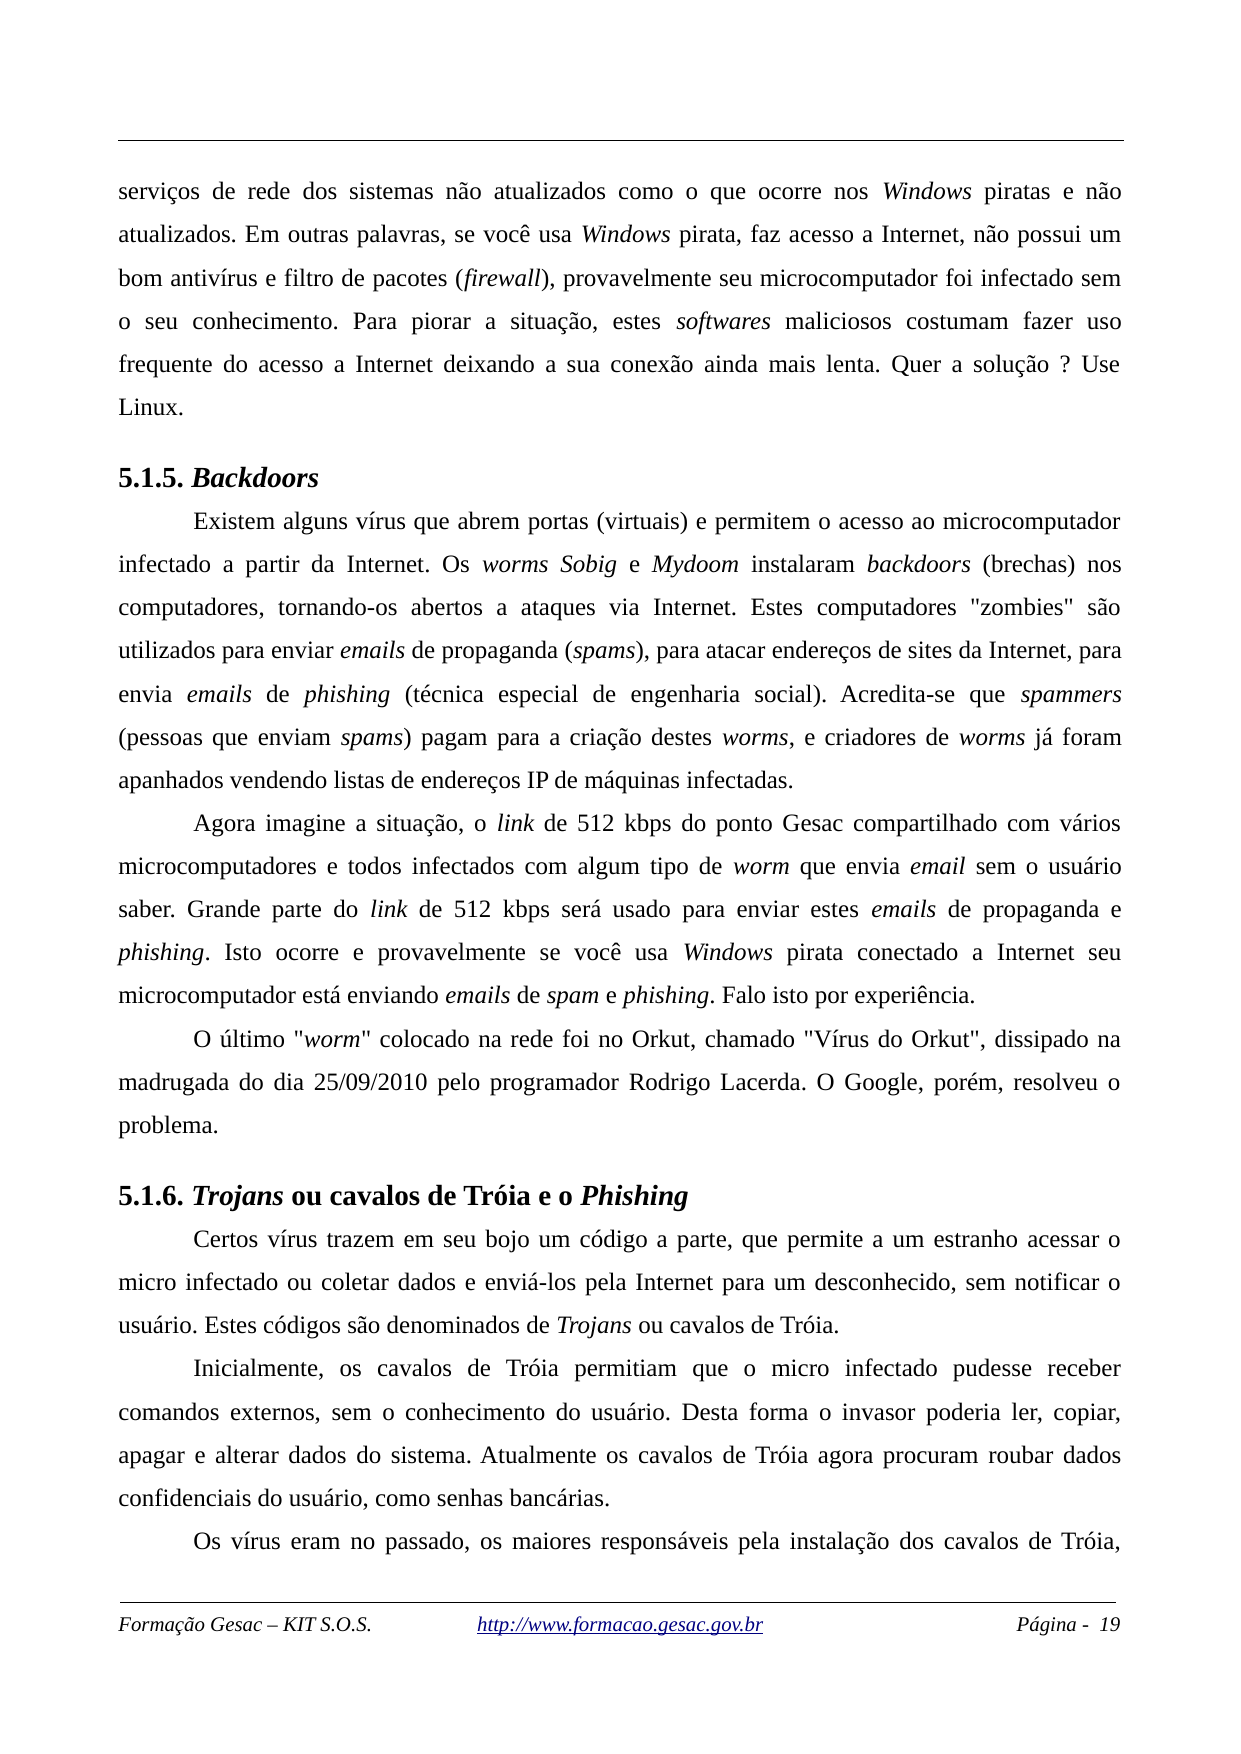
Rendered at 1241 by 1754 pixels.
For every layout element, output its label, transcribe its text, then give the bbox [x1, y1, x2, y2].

text Inicialmente, os cavalos de Tróia permitiam que o micro infectado pudesse receber comandos externos, sem o conhecimento do usuário. Desta forma o invasor poderia ler, copiar, apagar e alterar dados do sistema. Atualmente os cavalos de Tróia agora procuram roubar dados confidenciais do usuário, como senhas bancárias. [118, 1353, 1122, 1512]
text O último "worm" colocado na rede foi no Orkut, chamado "Vírus do Orkut", dissipado na madrugada do dia 25/09/2010 pelo programador Rodrigo Lacerda. O Google, porém, resolveu o problema. [118, 1024, 1122, 1139]
text Certos vírus trazem em seu bojo um código a parte, que permite a um estranho acessar o micro infectado ou coletar dados e enviá-los pela Internet para um desconhecido, sem notificar o usuário. Estes códigos são denominados de Trojans ou cavalos de Tróia. [118, 1224, 1122, 1339]
text Agora imagine a situação, o link de 512 kbps do ponto Gesac compartilhado com vários microcomputadores e todos infectados com algum tipo de worm que envia email sem o usuário saber. Grande parte do link de 512 kbps será usado para enviar estes emails de propaganda e phishing. Isto ocorre e provavelmente se você usa Windows pirata conectado a Internet seu microcomputador está enviando emails de spam e phishing. Falo isto por experiência. [118, 808, 1122, 1009]
text Os vírus eram no passado, os maiores responsáveis pela instalação dos cavalos de Tróia, [118, 1526, 1122, 1555]
text Existem alguns vírus que abrem portas (virtuais) e permitem o acesso ao microcomputador infectado a partir da Internet. Os worms Sobig e Mydoom instalaram backdoors (brechas) nos computadores, tornando-os abertos a ataques via Internet. Estes computadores "zombies" são utilizados para enviar emails de propaganda (spams), para atacar endereços de sites da Internet, para envia emails de phishing (técnica especial de engenharia social). Acredita-se que spammers (pessoas que enviam spams) pagam para a criação destes worms, e criadores de worms já foram apanhados vendendo listas de endereços IP de máquinas infectadas. [118, 506, 1122, 794]
subtitle 5.1.5. Backdoors [118, 460, 1122, 494]
text serviços de rede dos sistemas não atualizados como o que ocorre nos Windows piratas e não atualizados. Em outras palavras, se você usa Windows pirata, faz acesso a Internet, não possui um bom antivírus e filtro de pacotes (firewall), provavelmente seu microcomputador foi infectado sem o seu conhecimento. Para piorar a situação, estes softwares maliciosos costumam fazer uso frequente do acesso a Internet deixando a sua conexão ainda mais lenta. Quer a solução ? Use Linux. [118, 176, 1122, 421]
subtitle 5.1.6. Trojans ou cavalos de Tróia e o Phishing [118, 1178, 1122, 1212]
